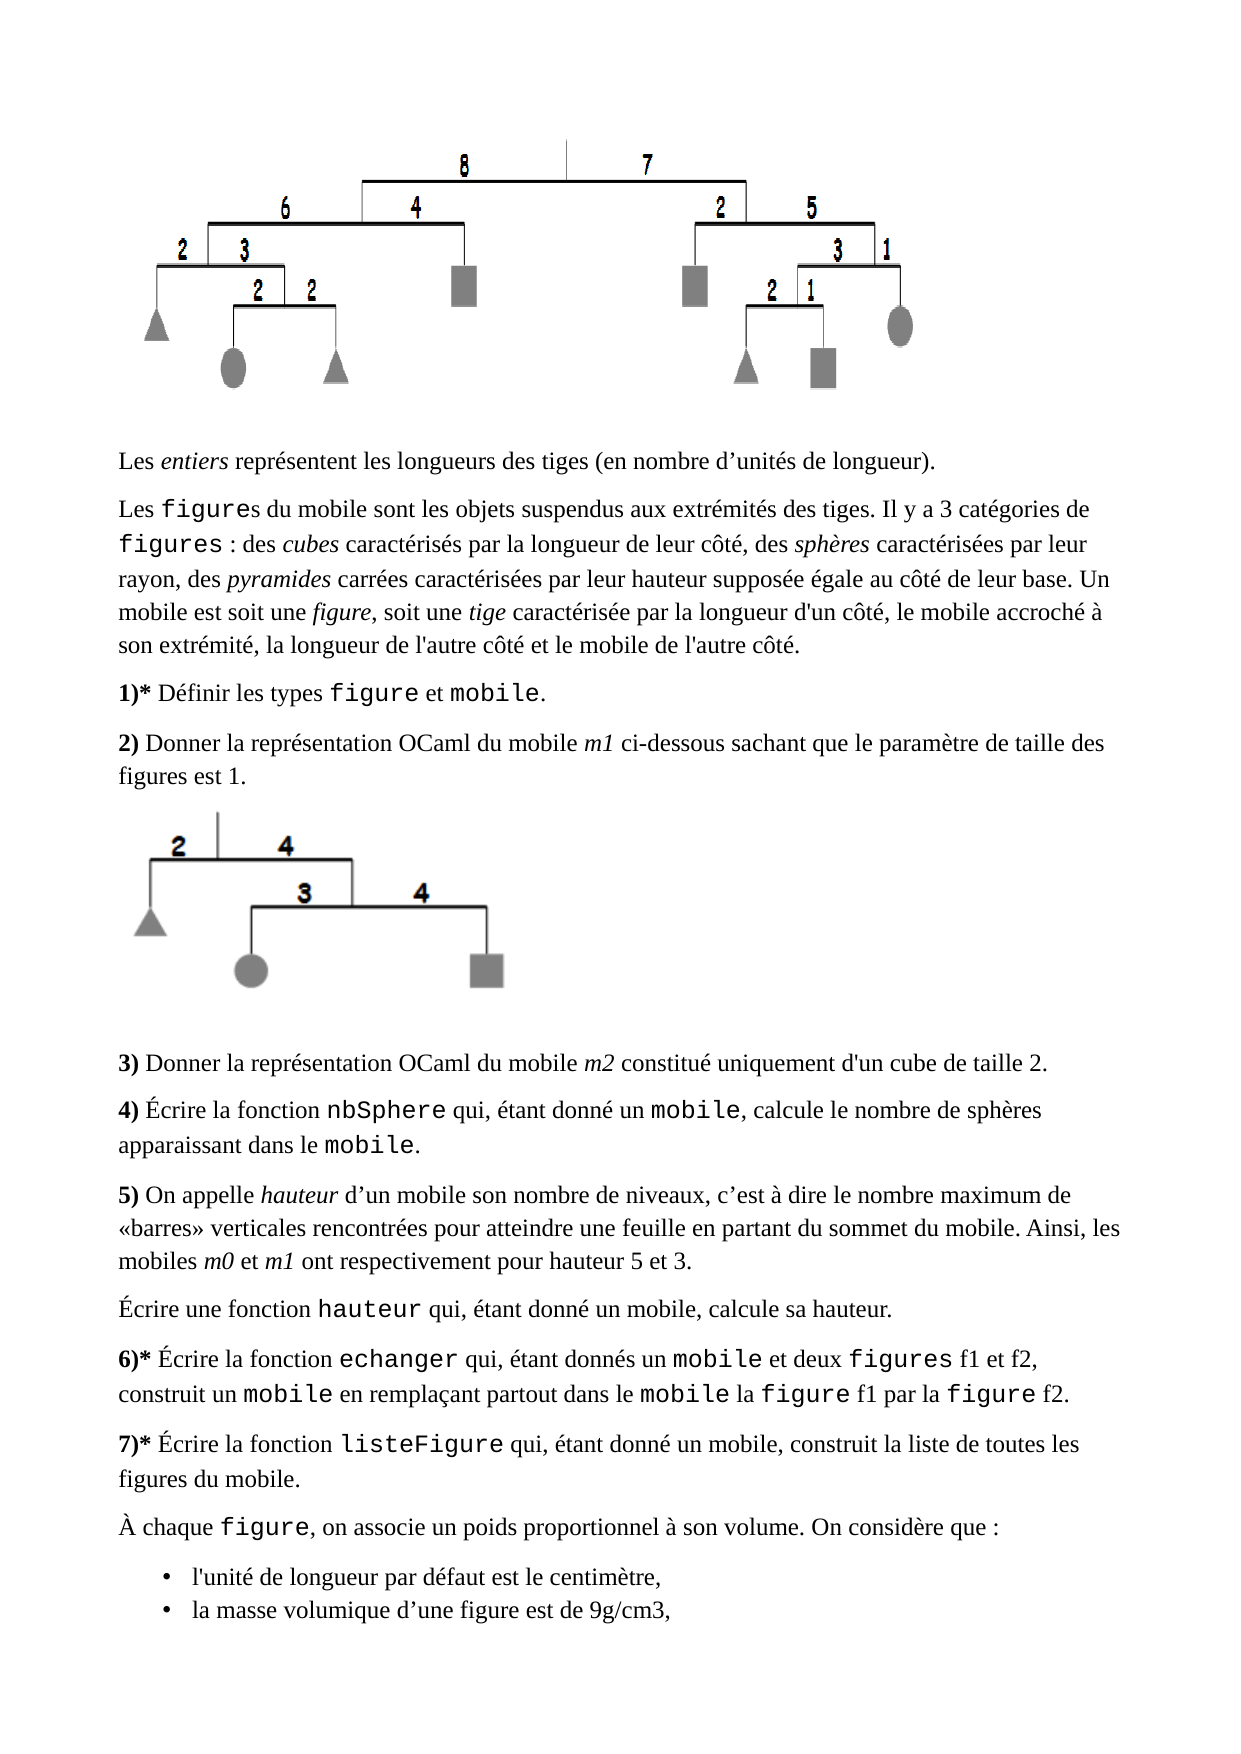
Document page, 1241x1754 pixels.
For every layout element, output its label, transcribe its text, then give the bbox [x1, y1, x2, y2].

list l'unité de longueur par défaut est le centimètre, [162, 1562, 1122, 1591]
picture [118, 808, 522, 1029]
picture [118, 118, 949, 428]
text Écrire une fonction hauteur qui, étant donné un mobile, calcule sa hauteur. [118, 1294, 1122, 1325]
text À chaque figure, on associe un poids proportionnel à son volume. On considère que : [118, 1512, 1122, 1543]
text 4) Écrire la fonction nbSphere qui, étant donné un mobile, calcule le nombre de sphères apparaissant dans le mobile. [118, 1095, 1122, 1161]
text 7)* Écrire la fonction listeFigure qui, étant donné un mobile, construit la liste de toutes les figures du mobile. [118, 1429, 1122, 1493]
text 3) Donner la représentation OCaml du mobile m2 constitué uniquement d'un cube de taille 2. [118, 1048, 1122, 1076]
text 6)* Écrire la fonction echanger qui, étant donnés un mobile et deux figures f1 et f2, construit un mobile en remplaçant partout dans le mobile la figure f1 par la figure f2. [118, 1344, 1122, 1410]
text 5) On appelle hauteur d’un mobile son nombre de niveaux, c’est à dire le nombre maximum de «barres» verticales rencontrées pour atteindre une feuille en partant du sommet du mobile. Ainsi, les mobiles m0 et m1 ont respectivement pour hauteur 5 et 3. [118, 1180, 1122, 1275]
text 1)* Définir les types figure et mobile. [118, 678, 1122, 709]
list la masse volumique d’une figure est de 9g/cm3, [162, 1595, 1122, 1623]
text 2) Donner la représentation OCaml du mobile m1 ci-dessous sachant que le paramètre de taille des figures est 1. [118, 728, 1122, 789]
text Les entiers représentent les longueurs des tiges (en nombre d’unités de longueur). [118, 446, 1122, 475]
text Les figures du mobile sont les objets suspendus aux extrémités des tiges. Il y a 3 catégories de figures : des cubes caractérisés par la longueur de leur côté, des sphères caractérisées par leur rayon, des pyramides carrées caractérisées par leur hauteur supposée égale au côté de leur base. Un mobile est soit une figure, soit une tige caractérisée par la longueur d'un côté, le mobile accroché à son extrémité, la longueur de l'autre côté et le mobile de l'autre côté. [118, 494, 1122, 659]
